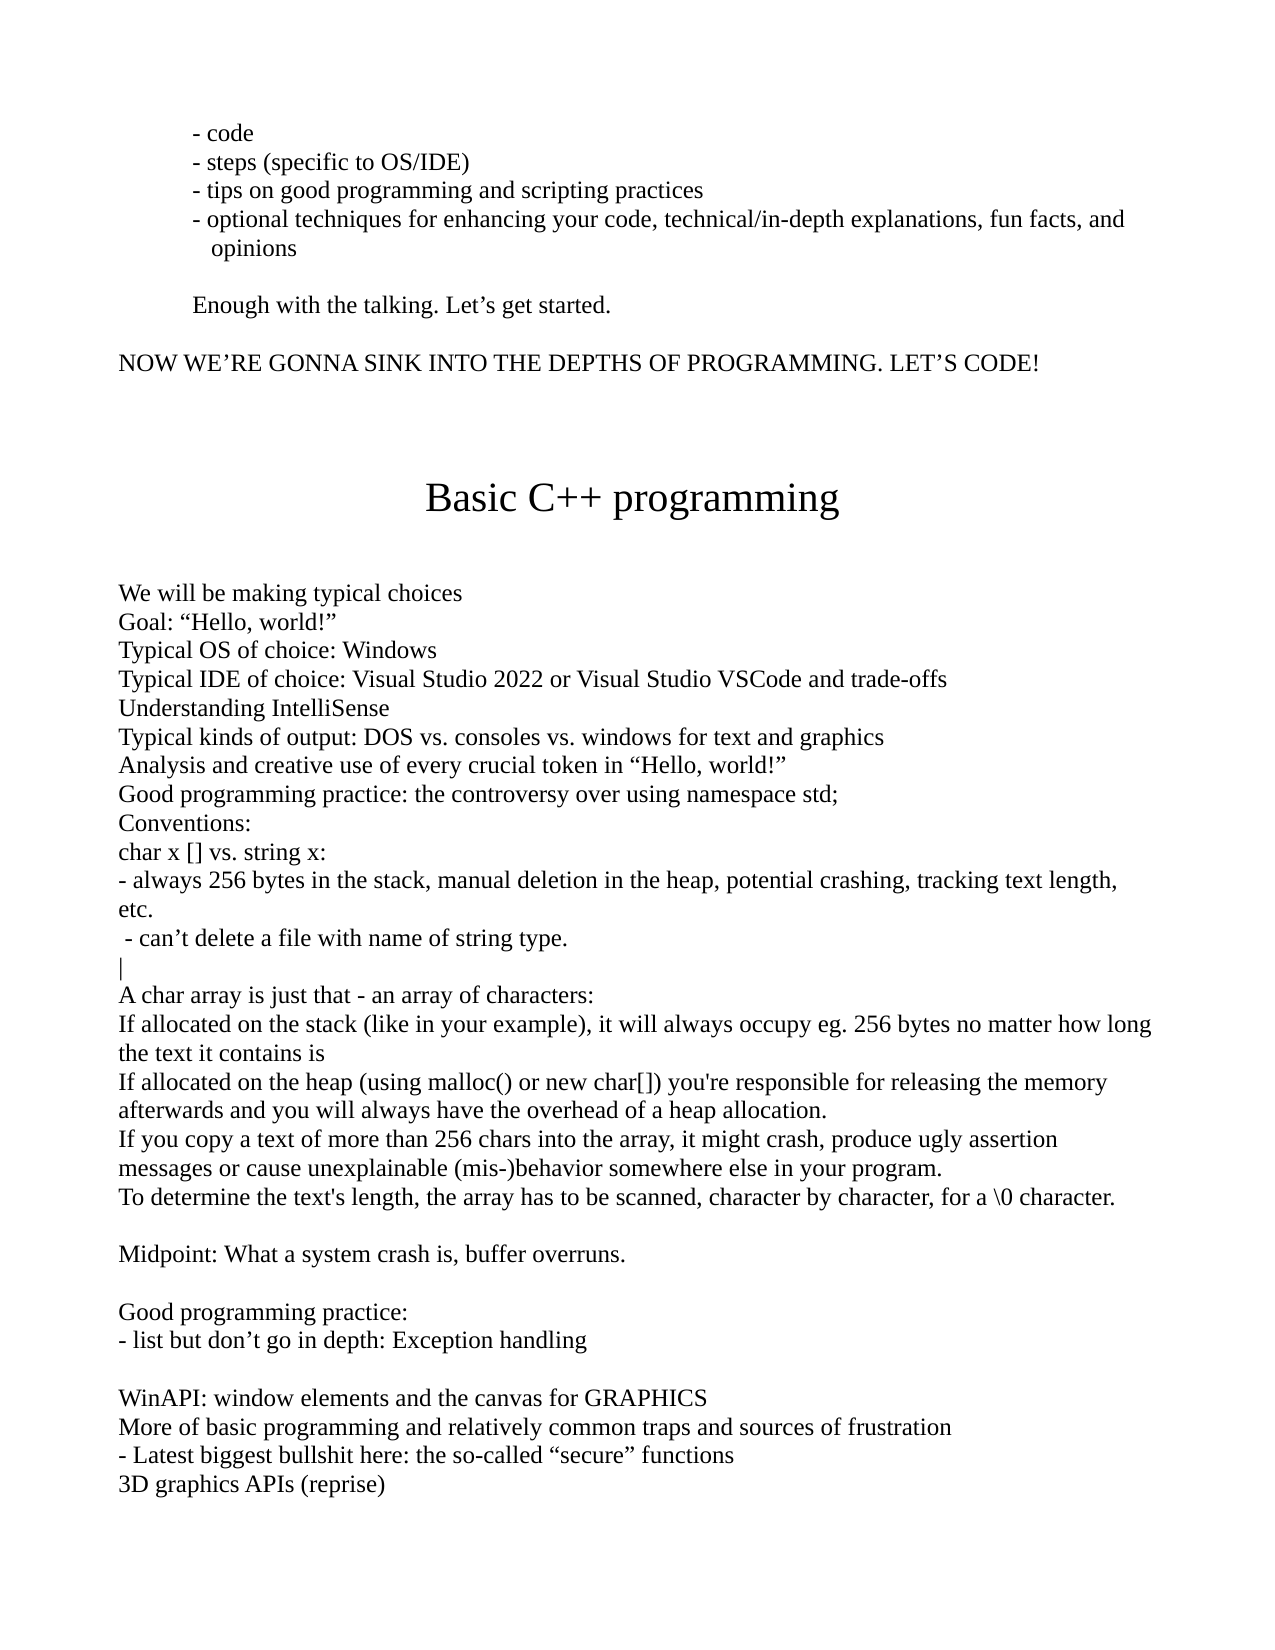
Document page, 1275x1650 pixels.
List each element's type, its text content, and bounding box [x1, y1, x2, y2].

text char x [] vs. string x: [118, 837, 1157, 866]
text - steps (specific to OS/IDE) [118, 147, 1157, 176]
text If allocated on the heap (using malloc() or new char[]) you're responsible for releasing the memory afterwards and you will always have the overhead of a heap allocation. [118, 1067, 1157, 1124]
text opinions [118, 233, 1157, 262]
text Understanding IntelliSense [118, 693, 1157, 722]
text - list but don’t go in depth: Exception handling [118, 1326, 1157, 1354]
text Good programming practice: the controversy over using namespace std; [118, 779, 1157, 808]
text WinAPI: window elements and the canvas for GRAPHICS [118, 1383, 1157, 1412]
text Goal: “Hello, world!” [118, 607, 1157, 636]
text To determine the text's length, the array has to be scanned, character by character, for a \0 character. [118, 1182, 1157, 1211]
text Enough with the talking. Let’s get started. [118, 291, 1157, 319]
text More of basic programming and relatively common traps and sources of frustration [118, 1412, 1157, 1441]
text | [118, 952, 1157, 981]
text Typical OS of choice: Windows [118, 636, 1157, 664]
text Midpoint: What a system crash is, buffer overruns. [118, 1239, 1157, 1268]
text Typical IDE of choice: Visual Studio 2022 or Visual Studio VSCode and trade-offs [118, 664, 1157, 693]
text - code [118, 118, 1157, 147]
text If allocated on the stack (like in your example), it will always occupy eg. 256 bytes no matter how long the text it contains is [118, 1009, 1157, 1067]
text Analysis and creative use of every crucial token in “Hello, world!” [118, 751, 1157, 779]
text - Latest biggest bullshit here: the so-called “secure” functions [118, 1441, 1157, 1469]
text Typical kinds of output: DOS vs. consoles vs. windows for text and graphics [118, 722, 1157, 751]
text - can’t delete a file with name of string type. [118, 923, 1157, 952]
text A char array is just that - an array of characters: [118, 981, 1157, 1009]
text - tips on good programming and scripting practices [118, 176, 1157, 204]
text NOW WE’RE GONNA SINK INTO THE DEPTHS OF PROGRAMMING. LET’S CODE! [118, 348, 1157, 377]
text If you copy a text of more than 256 chars into the array, it might crash, produce ugly assertion messages or cause unexplainable (mis-)behavior somewhere else in your program. [118, 1124, 1157, 1182]
text - optional techniques for enhancing your code, technical/in-depth explanations, fun facts, and [118, 204, 1157, 233]
text Basic C++ programming [118, 473, 1157, 521]
text Conventions: [118, 808, 1157, 837]
text 3D graphics APIs (reprise) [118, 1469, 1157, 1498]
text Good programming practice: [118, 1297, 1157, 1326]
text We will be making typical choices [118, 578, 1157, 607]
text - always 256 bytes in the stack, manual deletion in the heap, potential crashing, tracking text length, etc. [118, 866, 1157, 923]
